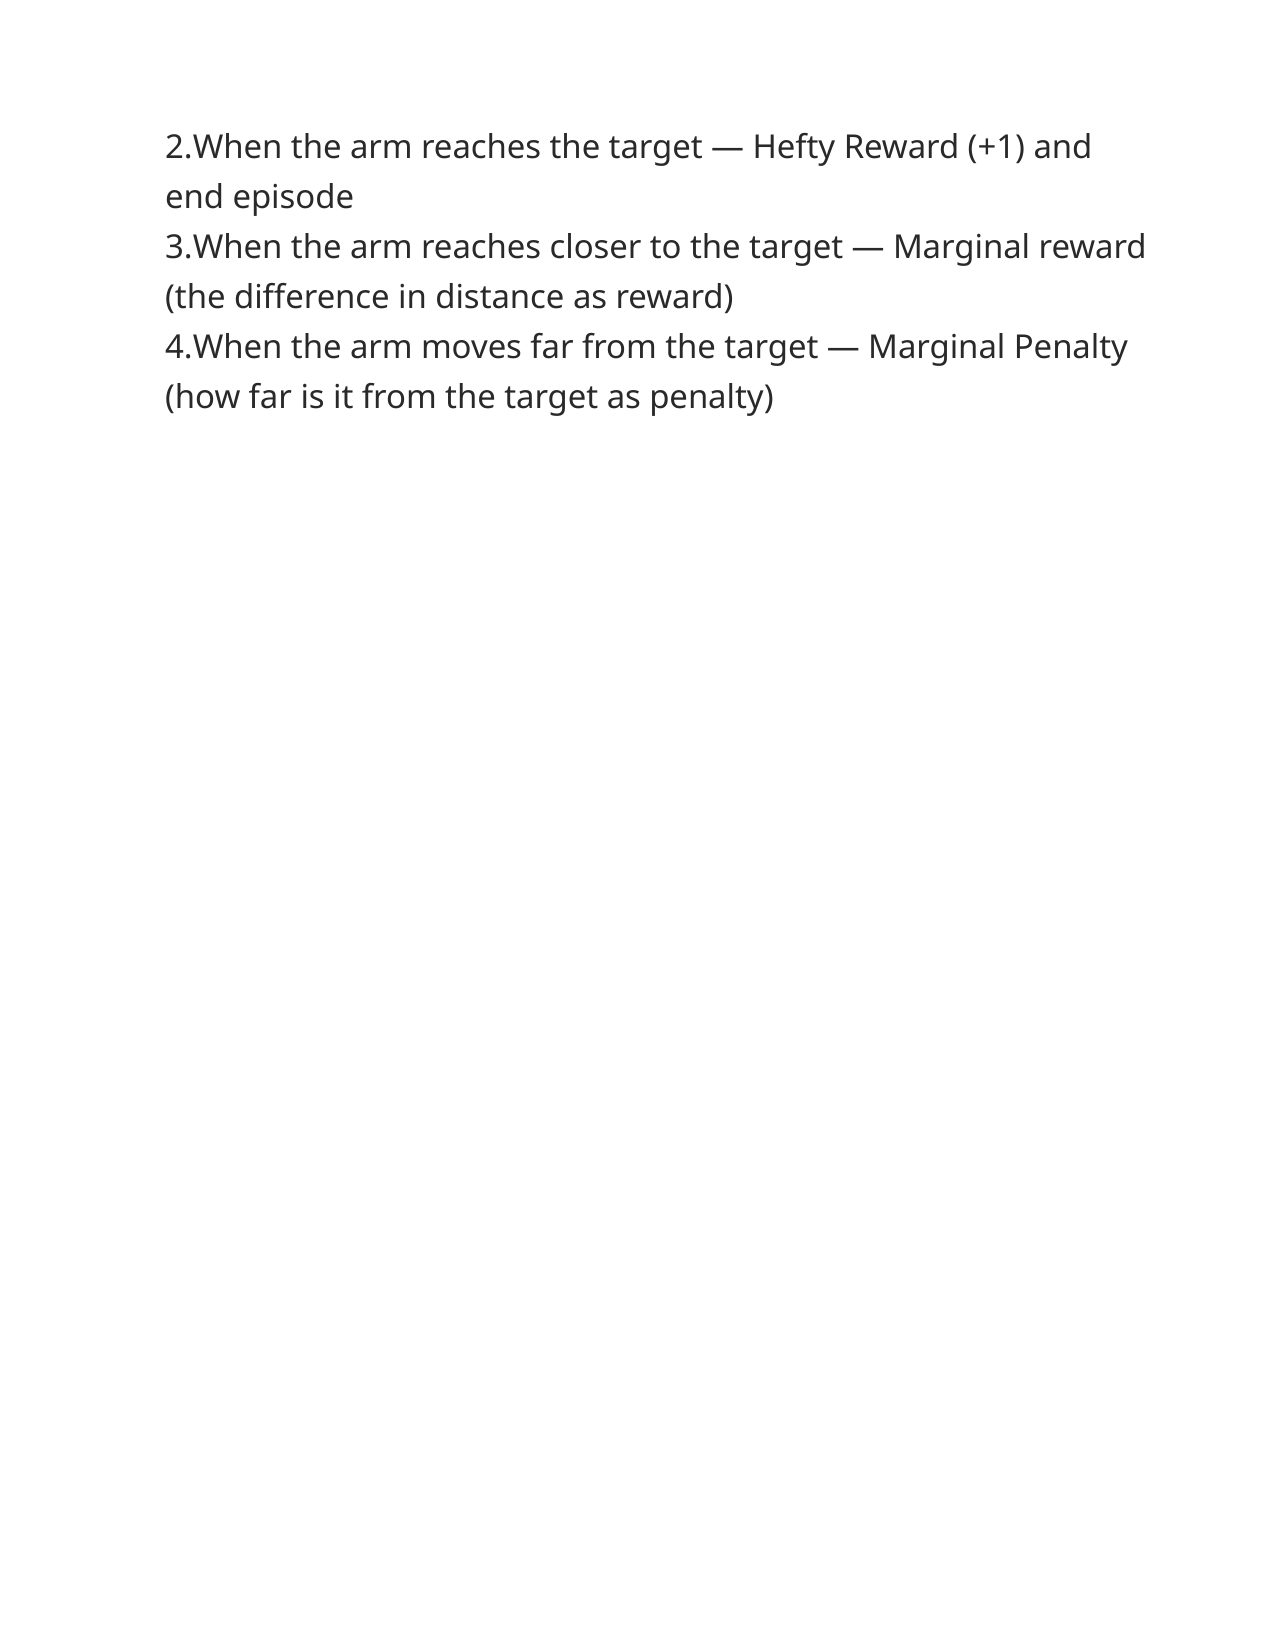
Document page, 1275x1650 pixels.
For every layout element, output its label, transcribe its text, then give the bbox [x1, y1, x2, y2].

list When the arm reaches the target — Hefty Reward (+1) and end episode [165, 118, 1157, 218]
list When the arm reaches closer to the target — Marginal reward (the difference in distance as reward) [165, 218, 1157, 318]
list When the arm moves far from the target — Marginal Penalty (how far is it from the target as penalty) [165, 318, 1157, 418]
